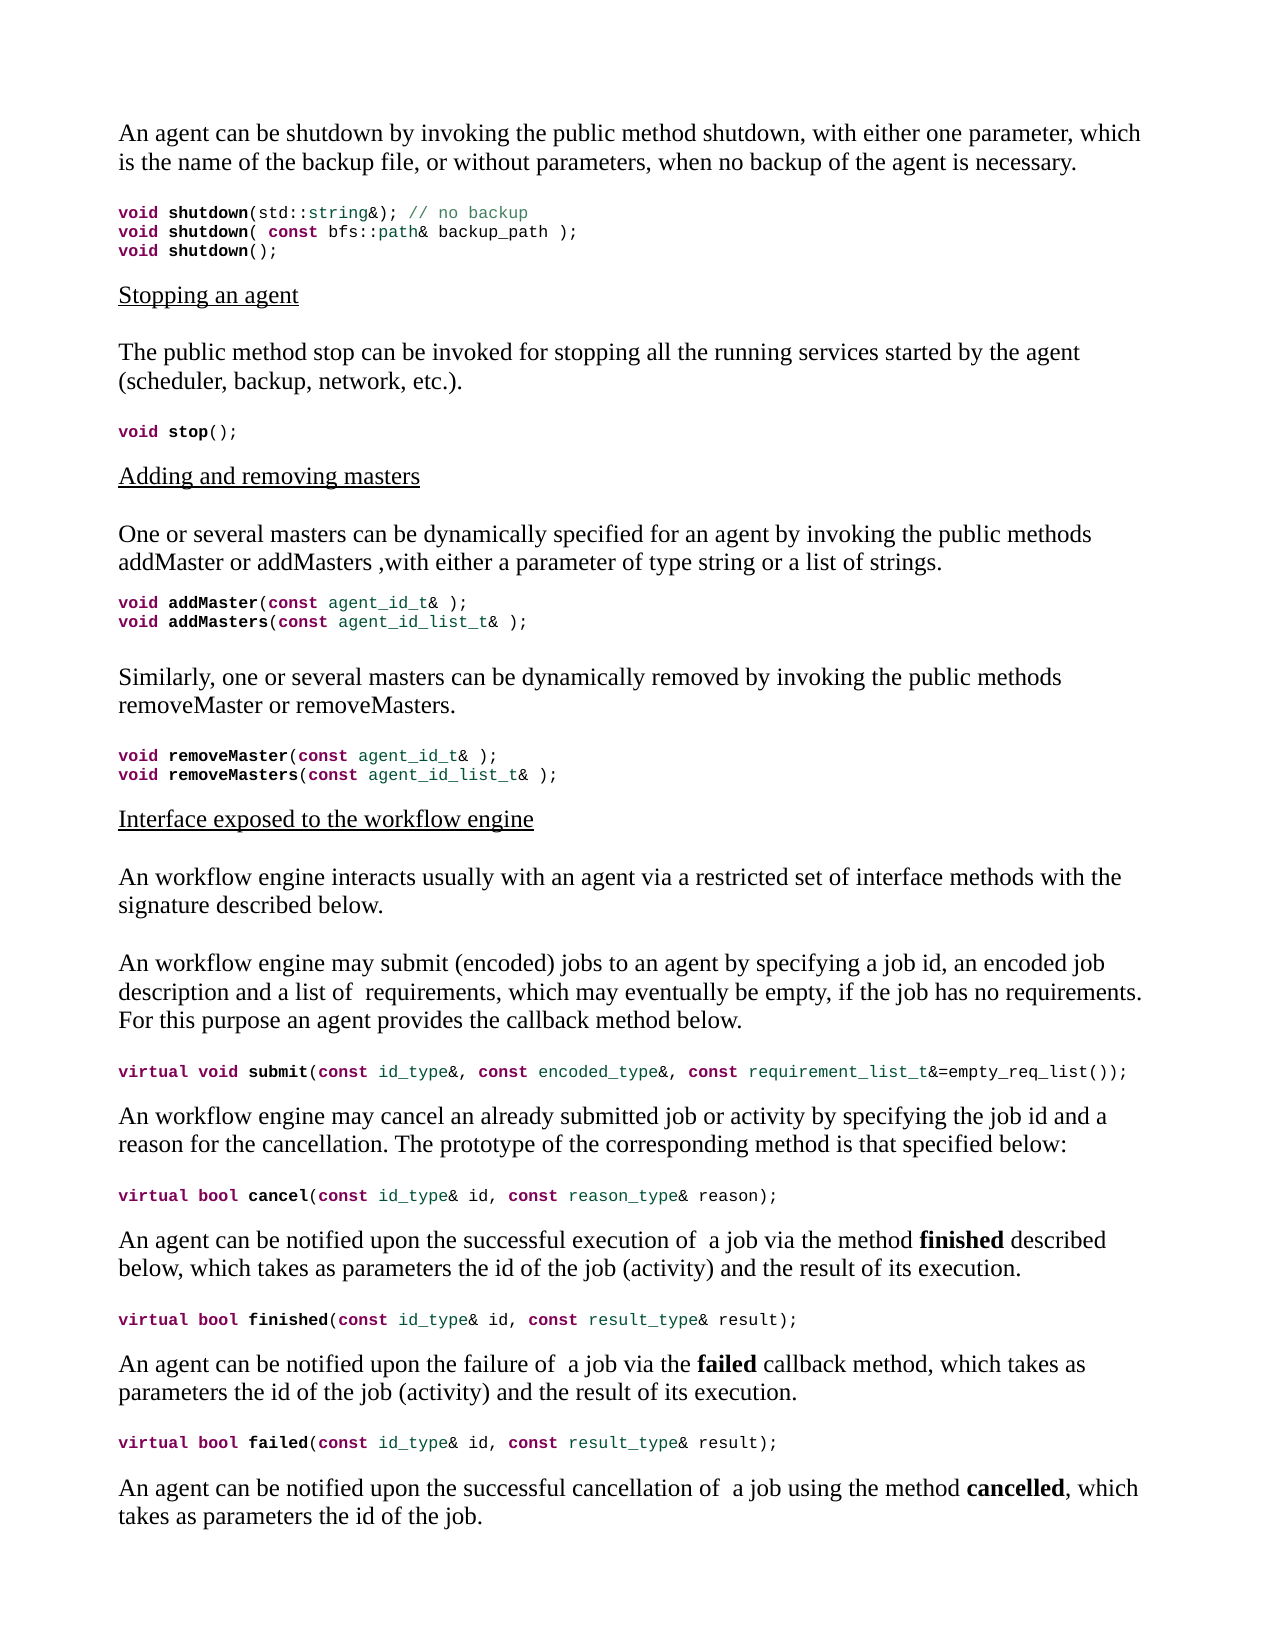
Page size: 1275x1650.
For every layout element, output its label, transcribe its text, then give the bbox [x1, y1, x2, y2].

text An workflow engine may cancel an already submitted job or activity by specifying the job id and a reason for the cancellation. The prototype of the corresponding method is that specified below: [118, 1101, 1157, 1158]
text virtual bool cancel(const id_type& id, const reason_type& reason); [118, 1187, 1157, 1206]
text The public method stop can be invoked for stopping all the running services started by the agent (scheduler, backup, network, etc.). [118, 337, 1157, 395]
text Adding and removing masters [118, 461, 1157, 490]
text An workflow engine interacts usually with an agent via a restricted set of interface methods with the signature described below. [118, 862, 1157, 919]
text Stopping an agent [118, 280, 1157, 308]
text virtual void submit(const id_type&, const encoded_type&, const requirement_list_t&=empty_req_list()); [118, 1063, 1157, 1082]
text Similarly, one or several masters can be dynamically removed by invoking the public methods removeMaster or removeMasters. [118, 662, 1157, 719]
text An agent can be shutdown by invoking the public method shutdown, with either one parameter, which is the name of the backup file, or without parameters, when no backup of the agent is necessary. [118, 118, 1157, 176]
text An agent can be notified upon the successful execution of a job via the method finished described below, which takes as parameters the id of the job (activity) and the result of its execution. [118, 1225, 1157, 1282]
text void stop(); [118, 423, 1157, 442]
text virtual bool failed(const id_type& id, const result_type& result); [118, 1435, 1157, 1454]
text void shutdown(std::string&); // no backup [118, 204, 1157, 223]
text void shutdown(); [118, 242, 1157, 261]
text Interface exposed to the workflow engine [118, 804, 1157, 833]
text void addMasters(const agent_id_list_t& ); [118, 614, 1157, 633]
text void removeMasters(const agent_id_list_t& ); [118, 767, 1157, 786]
text void addMaster(const agent_id_t& ); [118, 595, 1157, 614]
text For this purpose an agent provides the callback method below. [118, 1006, 1157, 1034]
text void shutdown( const bfs::path& backup_path ); [118, 223, 1157, 242]
text An agent can be notified upon the successful cancellation of a job using the method cancelled, which takes as parameters the id of the job. [118, 1473, 1157, 1530]
text An workflow engine may submit (encoded) jobs to an agent by specifying a job id, an encoded job description and a list of requirements, which may eventually be empty, if the job has no requirements. [118, 948, 1157, 1006]
text virtual bool finished(const id_type& id, const result_type& result); [118, 1311, 1157, 1330]
text void removeMaster(const agent_id_t& ); [118, 748, 1157, 767]
text One or several masters can be dynamically specified for an agent by invoking the public methods addMaster or addMasters ,with either a parameter of type string or a list of strings. [118, 519, 1157, 576]
text An agent can be notified upon the failure of a job via the failed callback method, which takes as parameters the id of the job (activity) and the result of its execution. [118, 1349, 1157, 1406]
